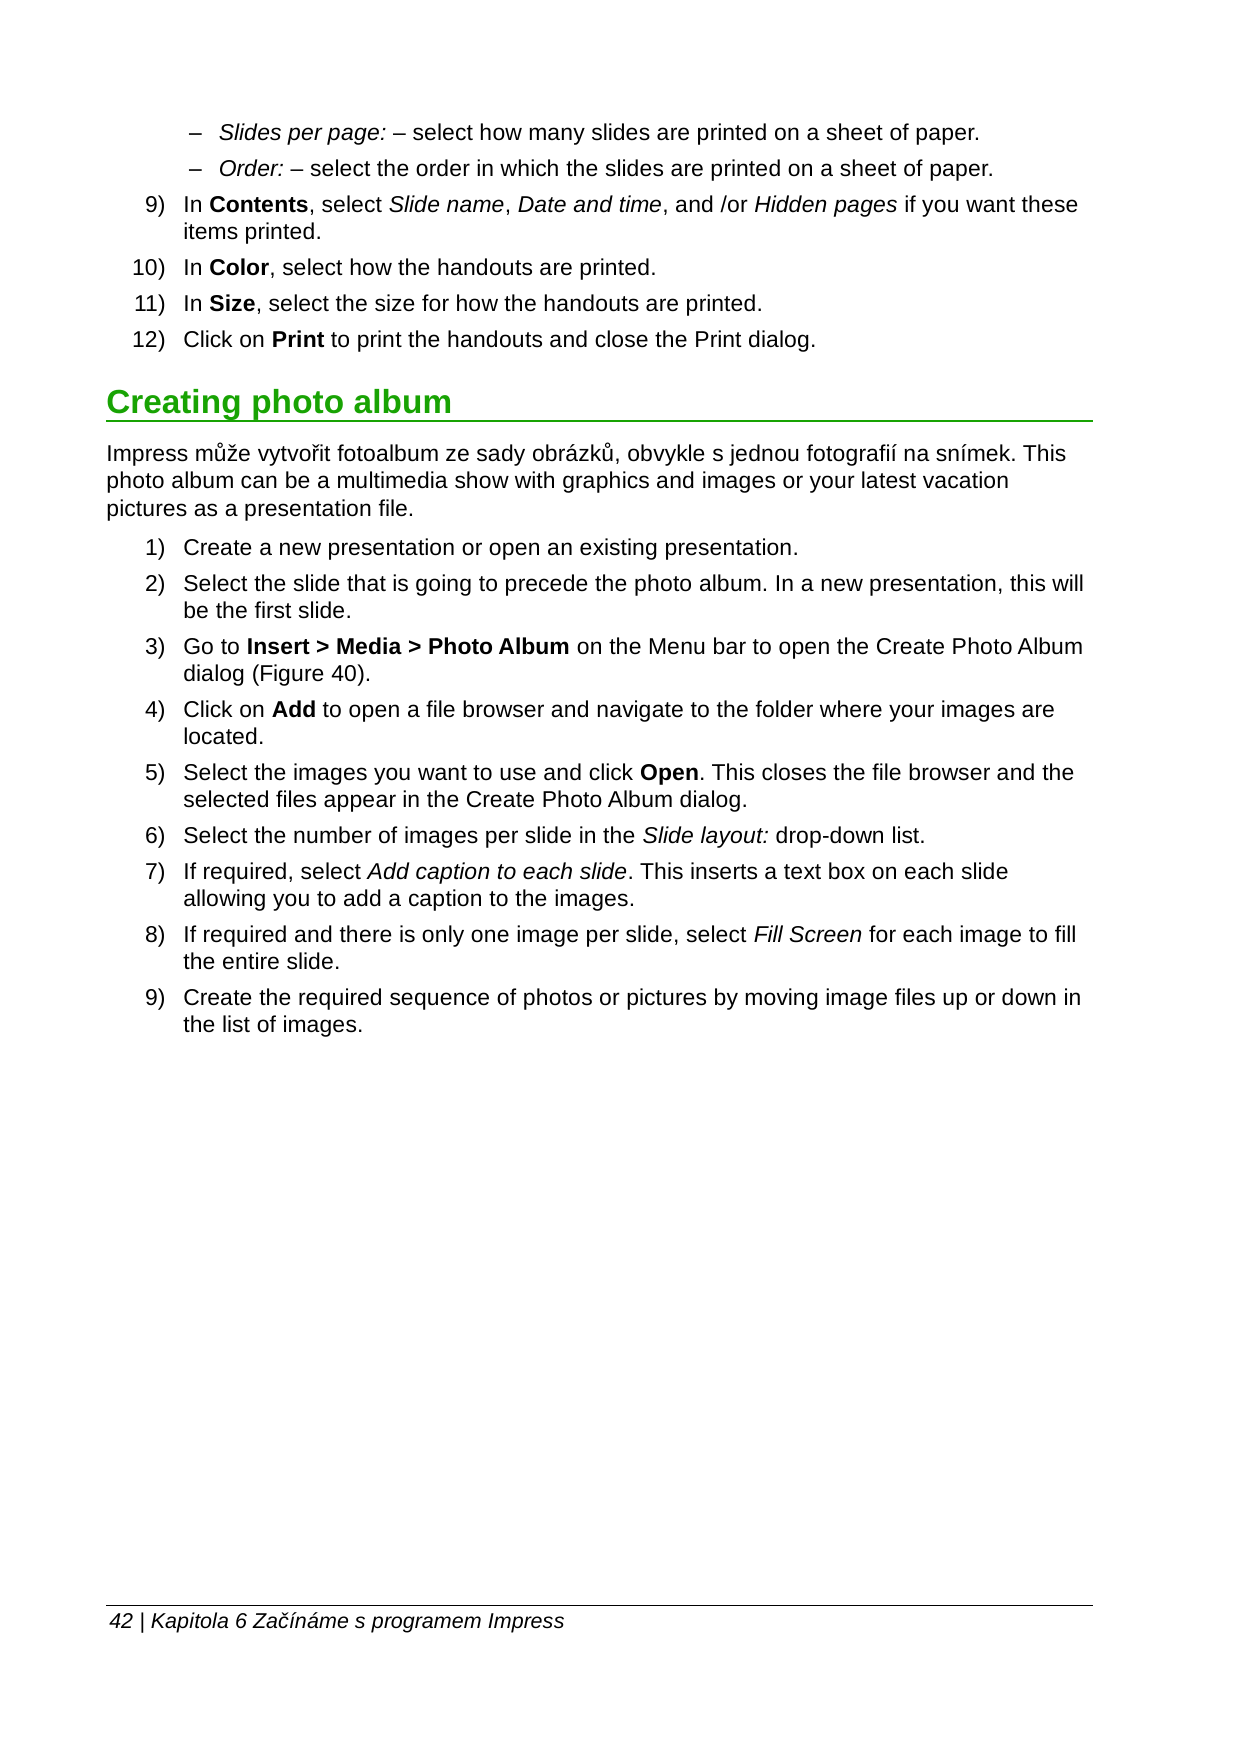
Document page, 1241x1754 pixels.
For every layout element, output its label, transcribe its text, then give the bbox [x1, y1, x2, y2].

list Select the number of images per slide in the Slide layout: drop-down list. [165, 822, 1093, 849]
list If required and there is only one image per slide, select Fill Screen for each image to fill the entire slide. [165, 921, 1093, 975]
list Go to Insert > Media > Photo Album on the Menu bar to open the Create Photo Album dialog (Figure 40). [165, 632, 1093, 687]
list Click on Add to open a file browser and navigate to the folder where your images are located. [165, 696, 1093, 750]
list Slides per page: – select how many slides are printed on a sheet of paper. [189, 118, 1093, 145]
list In Size, select the size for how the handouts are printed. [165, 289, 1093, 316]
list If required, select Add caption to each slide. This inserts a text box on each slide allowing you to add a caption to the images. [165, 857, 1093, 912]
list In Color, select how the handouts are printed. [165, 253, 1093, 280]
list Click on Print to print the handouts and close the Print dialog. [165, 325, 1093, 352]
list Select the images you want to use and click Open. This closes the file browser and the selected files appear in the Create Photo Album dialog. [165, 758, 1093, 813]
subtitle Creating photo album [106, 381, 1093, 420]
list Create a new presentation or open an existing presentation. [165, 533, 1093, 561]
text Impress může vytvořit fotoalbum ze sady obrázků, obvykle s jednou fotografií na snímek. This photo album can be a multimedia show with graphics and images or your latest vacation pictures as a presentation file. [106, 440, 1093, 521]
list Select the slide that is going to precede the photo album. In a new presentation, this will be the first slide. [165, 569, 1093, 624]
list In Contents, select Slide name, Date and time, and /or Hidden pages if you want these items printed. [165, 190, 1093, 244]
list Create the required sequence of photos or pictures by moving image files up or down in the list of images. [165, 983, 1093, 1038]
list Order: – select the order in which the slides are printed on a sheet of paper. [189, 154, 1093, 181]
